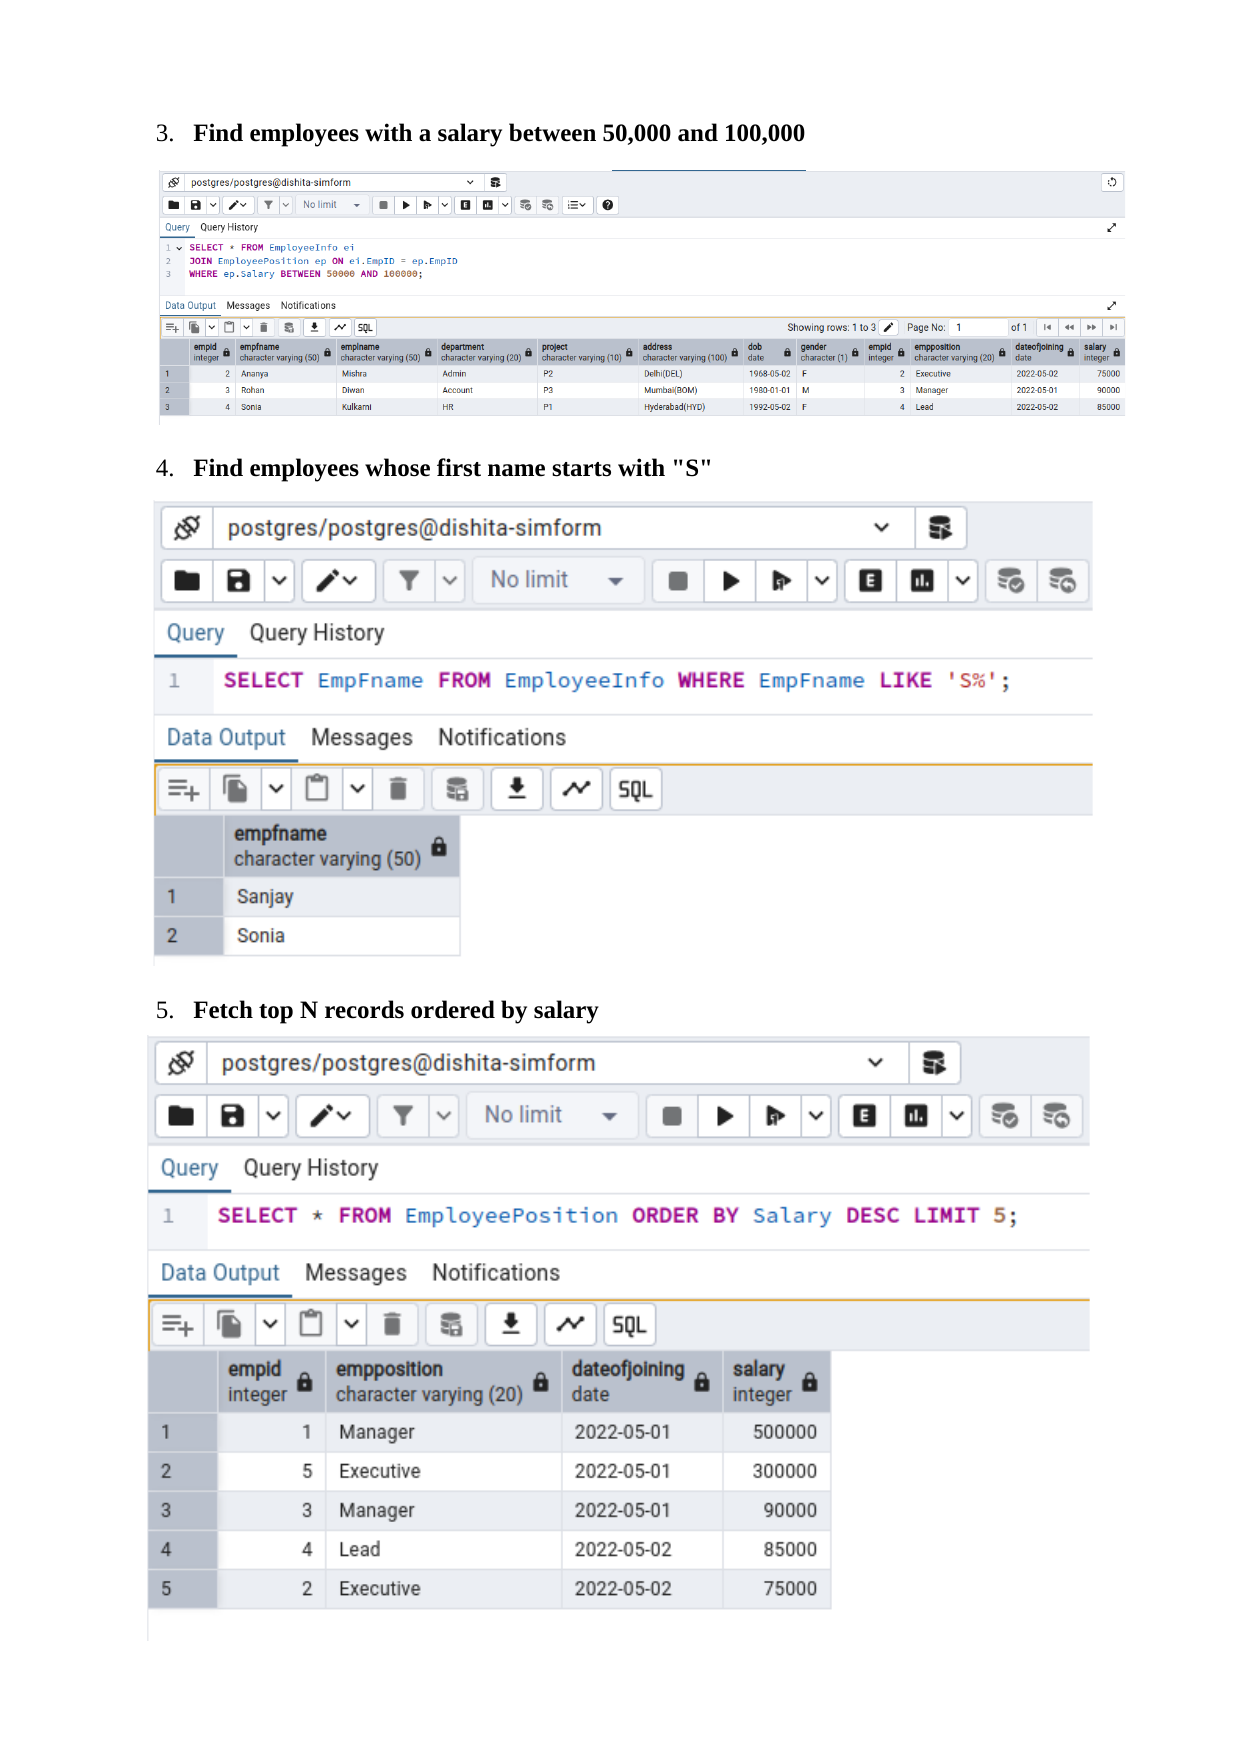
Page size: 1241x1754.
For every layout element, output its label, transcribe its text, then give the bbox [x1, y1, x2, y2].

list Fetch top N records ordered by salary [156, 995, 1122, 1023]
picture [158, 170, 1126, 425]
picture [147, 1035, 1090, 1641]
picture [153, 500, 1093, 966]
list Find employees whose first name starts with "S" [156, 453, 1122, 995]
list Find employees with a salary between 50,000 and 100,000 [156, 118, 1122, 453]
